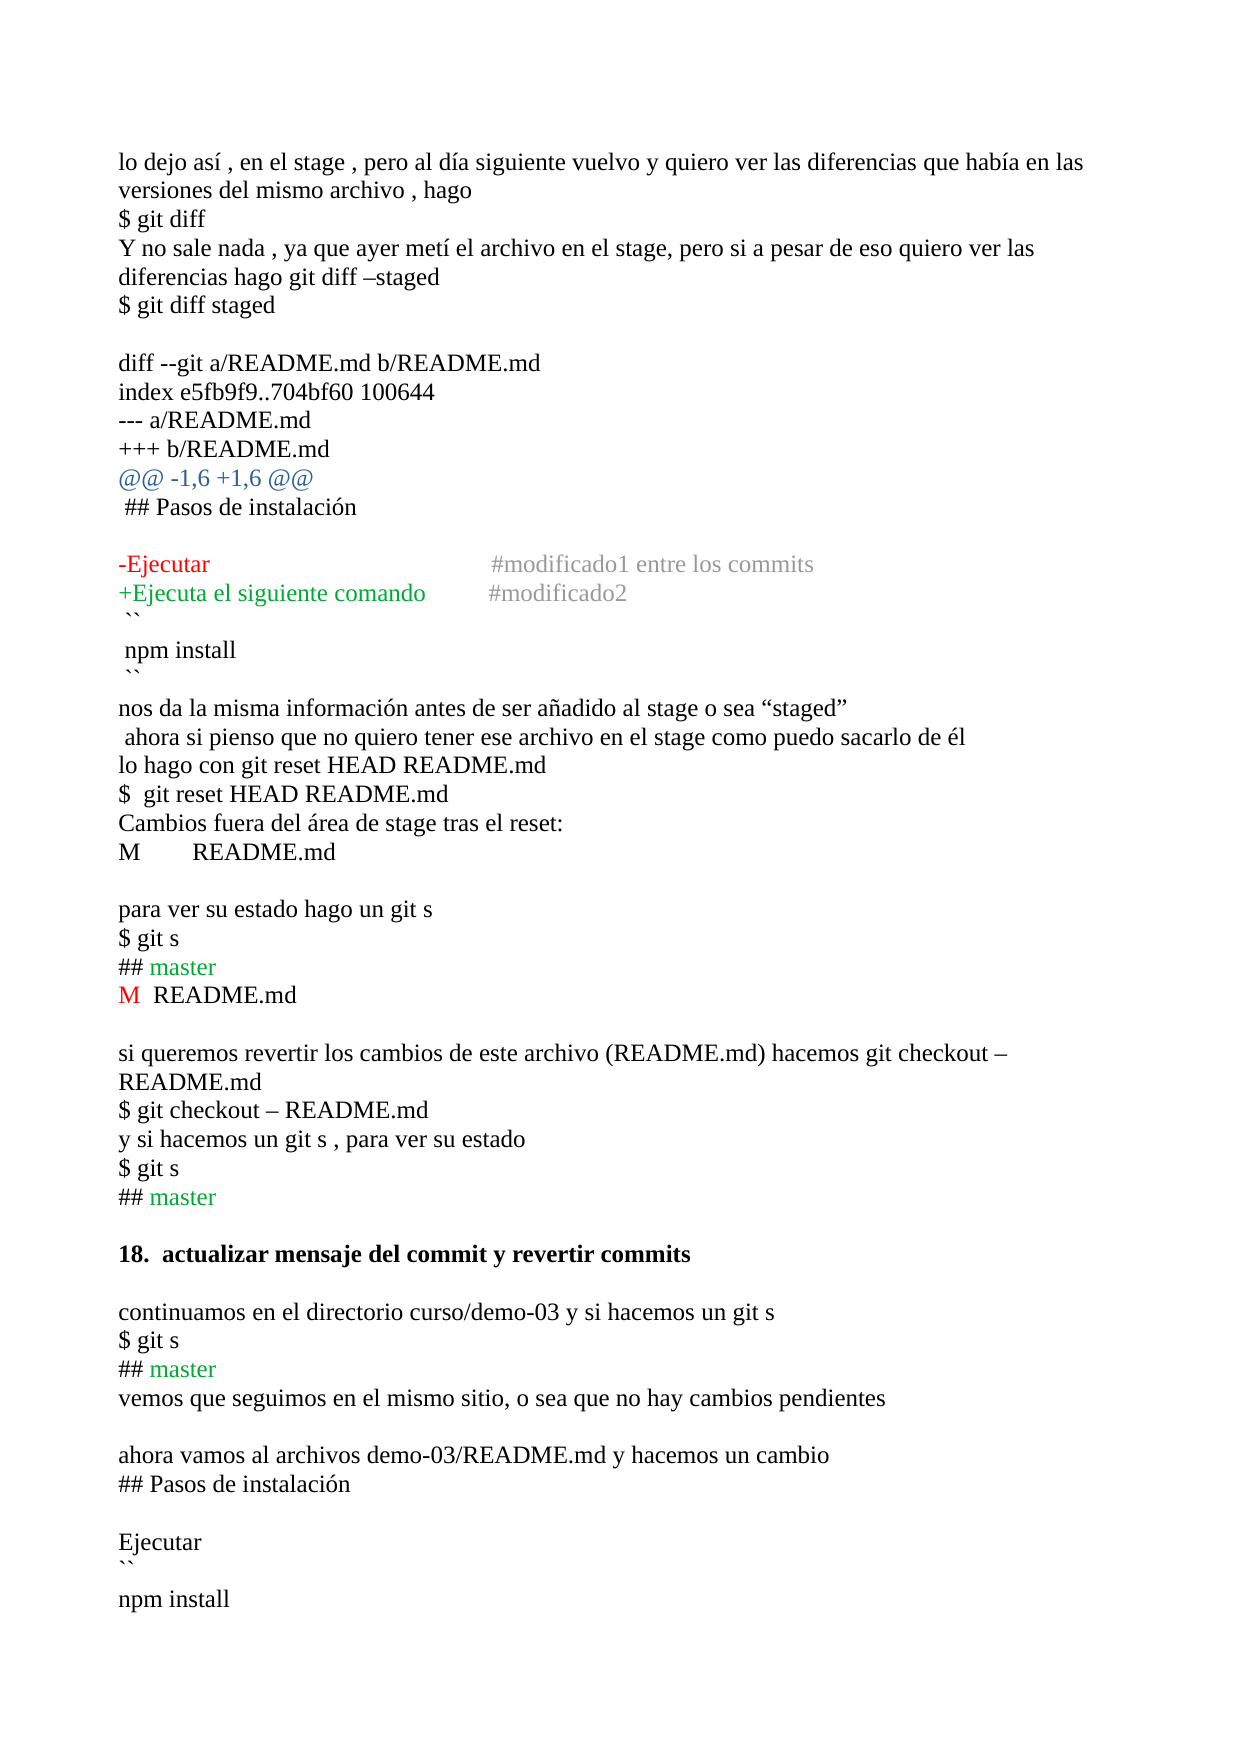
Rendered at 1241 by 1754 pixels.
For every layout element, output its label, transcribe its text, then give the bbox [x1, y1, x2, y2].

text $ git s [118, 1153, 1122, 1182]
text vemos que seguimos en el mismo sitio, o sea que no hay cambios pendientes [118, 1383, 1122, 1412]
text ahora vamos al archivos demo-03/README.md y hacemos un cambio [118, 1441, 1122, 1469]
text Ejecutar [118, 1527, 1122, 1556]
text ## Pasos de instalación [118, 1469, 1122, 1498]
text y si hacemos un git s , para ver su estado [118, 1124, 1122, 1153]
text ahora si pienso que no quiero tener ese archivo en el stage como puedo sacarlo de él [118, 722, 1122, 751]
text ## master [118, 1354, 1122, 1383]
text $ git reset HEAD README.md [118, 779, 1122, 808]
text npm install [118, 1584, 1122, 1613]
text lo dejo así , en el stage , pero al día siguiente vuelvo y quiero ver las diferencias que había en las versiones del mismo archivo , hago [118, 147, 1122, 204]
text `` [118, 607, 1122, 636]
text `` [118, 1556, 1122, 1584]
text para ver su estado hago un git s [118, 894, 1122, 923]
text +++ b/README.md [118, 434, 1122, 463]
text M README.md [118, 837, 1122, 866]
text lo hago con git reset HEAD README.md [118, 751, 1122, 779]
text @@ -1,6 +1,6 @@ [118, 463, 1122, 492]
text npm install [118, 636, 1122, 664]
text M README.md [118, 981, 1122, 1009]
text continuamos en el directorio curso/demo-03 y si hacemos un git s [118, 1297, 1122, 1326]
text $ git s [118, 923, 1122, 952]
text si queremos revertir los cambios de este archivo (README.md) hacemos git checkout –README.md [118, 1038, 1122, 1096]
text nos da la misma información antes de ser añadido al stage o sea “staged” [118, 693, 1122, 722]
text Y no sale nada , ya que ayer metí el archivo en el stage, pero si a pesar de eso quiero ver las diferencias hago git diff –staged [118, 233, 1122, 291]
text $ git s [118, 1326, 1122, 1354]
text --- a/README.md [118, 406, 1122, 434]
text $ git diff staged [118, 291, 1122, 319]
text `` [118, 664, 1122, 693]
text diff --git a/README.md b/README.md [118, 348, 1122, 377]
text ## master [118, 952, 1122, 981]
text index e5fb9f9..704bf60 100644 [118, 377, 1122, 406]
text -Ejecutar #modificado1 entre los commits [118, 549, 1122, 578]
text +Ejecuta el siguiente comando #modificado2 [118, 578, 1122, 607]
text ## Pasos de instalación [118, 492, 1122, 521]
text $ git diff [118, 204, 1122, 233]
text ## master [118, 1182, 1122, 1211]
text Cambios fuera del área de stage tras el reset: [118, 808, 1122, 837]
text $ git checkout – README.md [118, 1096, 1122, 1124]
text 18. actualizar mensaje del commit y revertir commits [118, 1239, 1122, 1268]
